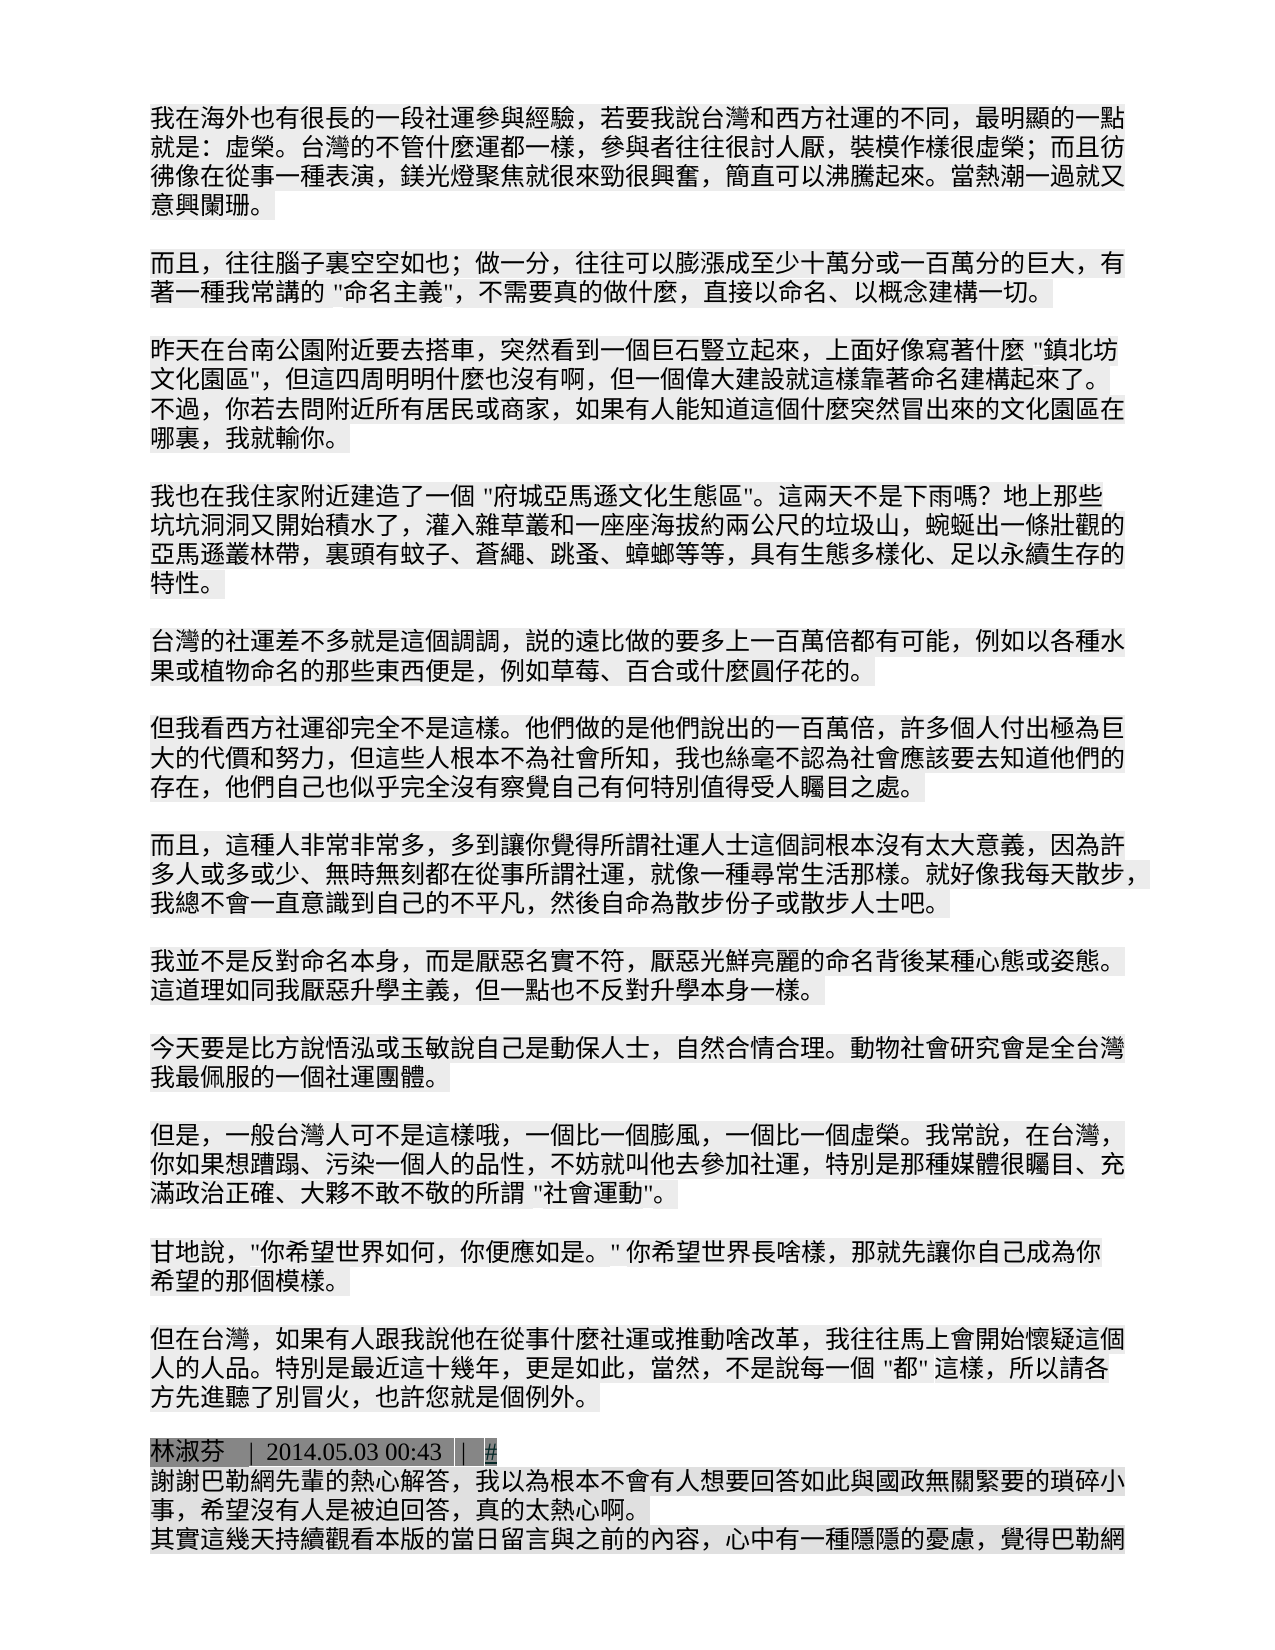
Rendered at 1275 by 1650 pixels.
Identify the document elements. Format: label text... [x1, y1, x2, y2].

text 多謝淑芬。 巴勒網目前並不缺錢，各位好意心領即可，當然，如果不捐不痛快就捐，要不就捐給比方說敘利亞的兒童。我在前些日子在留言板上有提供一些可靠的捐款管道。 巴勒網開支極少，因為很多人若有支出，通常就自行吸收。往後若有較大開支也許就是想編一本有關以巴問題的小冊子，但錢應該總是會夠用。 巴勒網幾位 "原創者" 都還健在，每個月一次的站樁活動已邁入第七年，通常就小貓兩三隻，常有人教我們要擴大宣傳或多利用大眾媒體，但我覺得那沒有什麼意義，太刻意為之，反倒有害，順其自然比較好。參與者也都來來去去，無須勉強。 媒體有無報導或報多大多小，人數幾人或幾十萬人，在我看來，絲毫無關大局。社運理應像一種生活，細水長流，而不是憑空突然爆夯，迅速弄出一堆其實純屬虛構的意義。 十幾年前寫過一篇文章叫 "說點社運的風涼話"，流傳甚廣，收到好多信，前後維持好幾年時間，十之八九都是來罵人的，都是一些自以為好像很進步很偉大的學生之類，感覺很虛榮。 我在海外也有很長的一段社運參與經驗，若要我說台灣和西方社運的不同，最明顯的一點就是：虛榮。台灣的不管什麼運都一樣，參與者往往很討人厭，裝模作樣很虛榮；而且彷彿像在從事一種表演，鎂光燈聚焦就很來勁很興奮，簡直可以沸騰起來。當熱潮一過就又意興闌珊。 而且，往往腦子裏空空如也；做一分，往往可以膨漲成至少十萬分或一百萬分的巨大，有著一種我常講的 "命名主義"，不需要真的做什麼，直接以命名、以概念建構一切。 昨天在台南公園附近要去搭車，突然看到一個巨石豎立起來，上面好像寫著什麼 "鎮北坊文化園區"，但這四周明明什麼也沒有啊，但一個偉大建設就這樣靠著命名建構起來了。不過，你若去問附近所有居民或商家，如果有人能知道這個什麼突然冒出來的文化園區在哪裏，我就輸你。 我也在我住家附近建造了一個 "府城亞馬遜文化生態區"。這兩天不是下雨嗎？地上那些坑坑洞洞又開始積水了，灌入雜草叢和一座座海拔約兩公尺的垃圾山，蜿蜒出一條壯觀的亞馬遜叢林帶，裏頭有蚊子、蒼繩、跳蚤、蟑螂等等，具有生態多樣化、足以永續生存的特性。 台灣的社運差不多就是這個調調，説的遠比做的要多上一百萬倍都有可能，例如以各種水果或植物命名的那些東西便是，例如草莓、百合或什麼圓仔花的。 但我看西方社運卻完全不是這樣。他們做的是他們說出的一百萬倍，許多個人付出極為巨大的代價和努力，但這些人根本不為社會所知，我也絲毫不認為社會應該要去知道他們的存在，他們自己也似乎完全沒有察覺自己有何特別值得受人矚目之處。 而且，這種人非常非常多，多到讓你覺得所謂社運人士這個詞根本沒有太大意義，因為許多人或多或少、無時無刻都在從事所謂社運，就像一種尋常生活那樣。就好像我每天散步，我總不會一直意識到自己的不平凡，然後自命為散步份子或散步人士吧。 我並不是反對命名本身，而是厭惡名實不符，厭惡光鮮亮麗的命名背後某種心態或姿態。這道理如同我厭惡升學主義，但一點也不反對升學本身一樣。 今天要是比方說悟泓或玉敏說自己是動保人士，自然合情合理。動物社會研究會是全台灣我最佩服的一個社運團體。 但是，一般台灣人可不是這樣哦，一個比一個膨風，一個比一個虛榮。我常說，在台灣，你如果想蹧蹋、污染一個人的品性，不妨就叫他去參加社運，特別是那種媒體很矚目、充滿政治正確、大夥不敢不敬的所謂 "社會運動"。 甘地說，"你希望世界如何，你便應如是。" 你希望世界長啥樣，那就先讓你自己成為你希望的那個模樣。 但在台灣，如果有人跟我說他在從事什麼社運或推動啥改革，我往往馬上會開始懷疑這個人的人品。特別是最近這十幾年，更是如此，當然，不是說每一個 "都" 這樣，所以請各方先進聽了別冒火，也許您就是個例外。 [150, 75, 1125, 1412]
text 謝謝巴勒網先輩的熱心解答，我以為根本不會有人想要回答如此與國政無關緊要的瑣碎小事，希望沒有人是被迫回答，真的太熱心啊。 其實這幾天持續觀看本版的當日留言與之前的內容，心中有一種隱隱的憂慮，覺得巴勒網 [150, 1467, 1125, 1554]
text 林淑芬 | 2014.05.03 00:43 | # [150, 1437, 1125, 1467]
